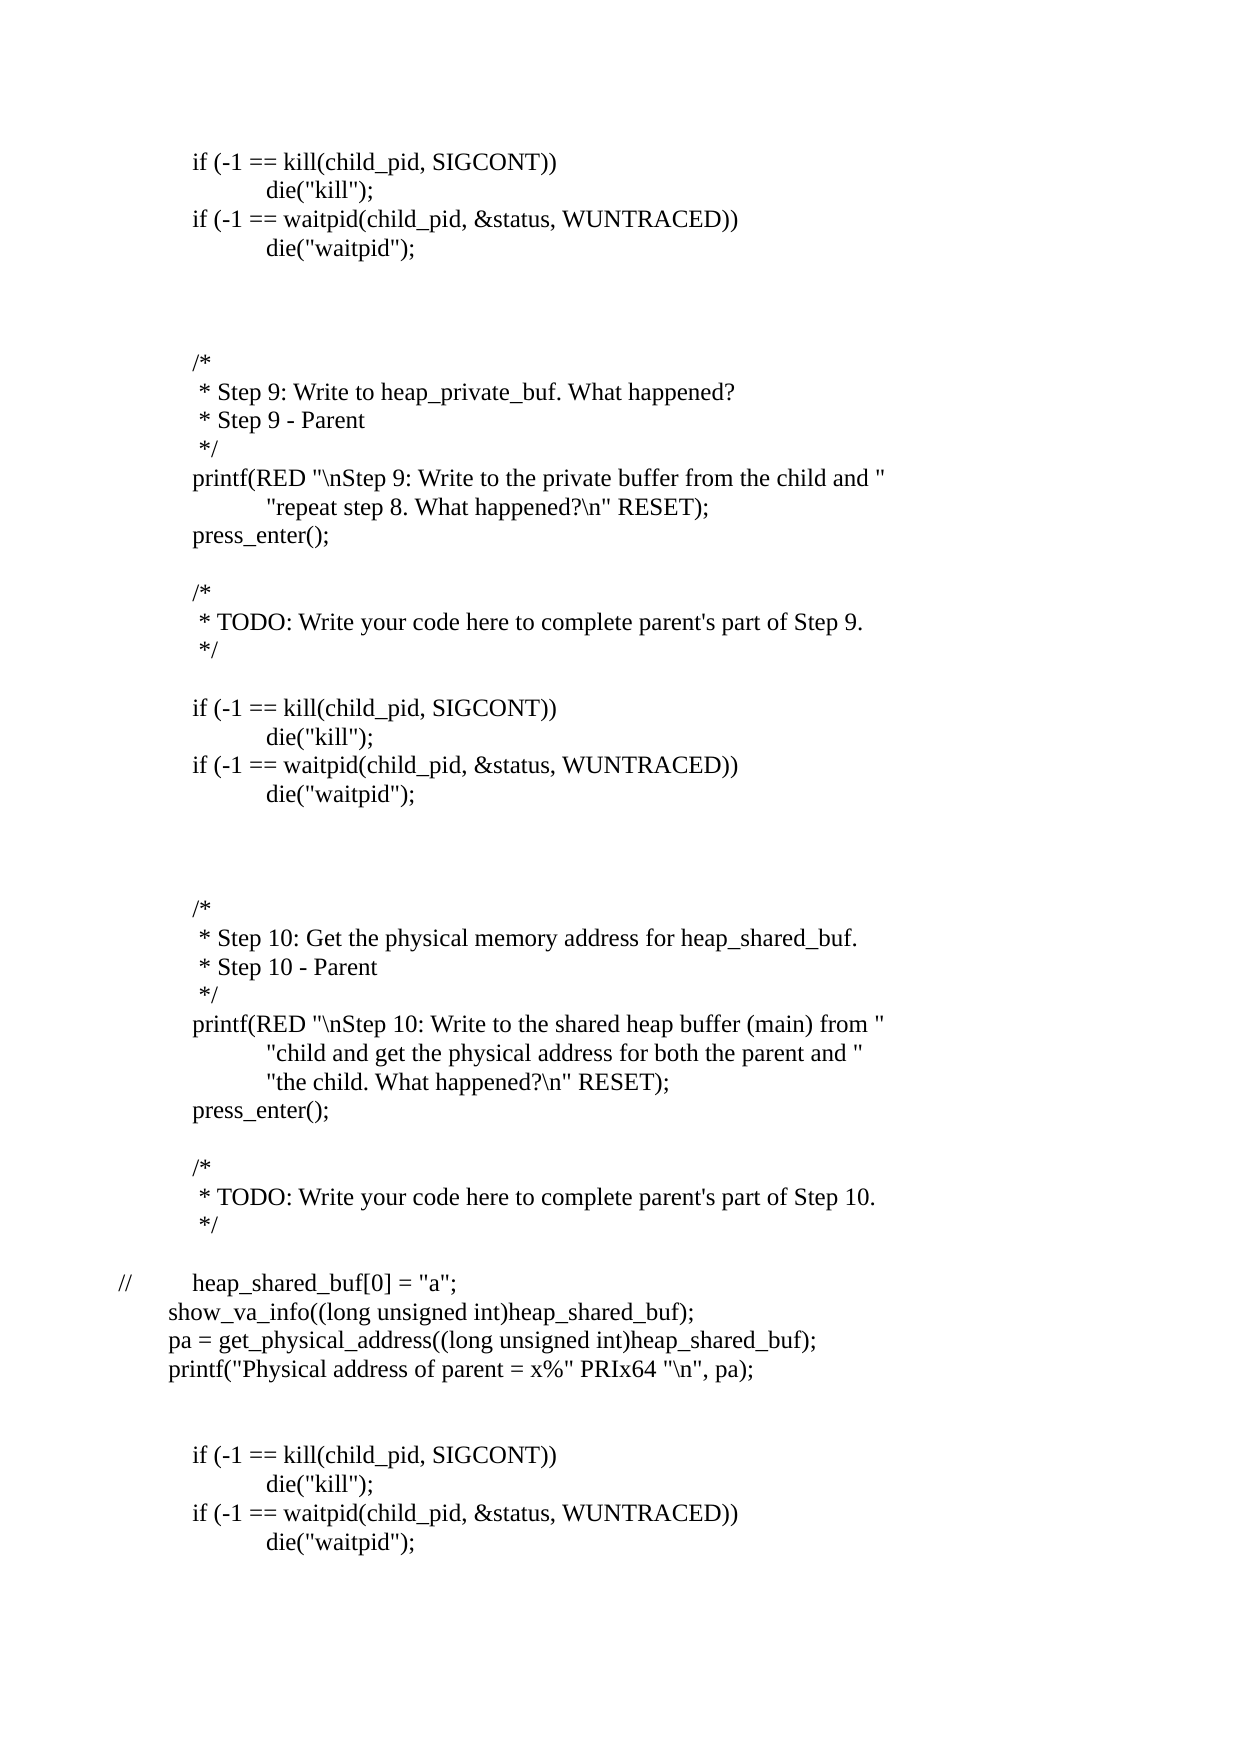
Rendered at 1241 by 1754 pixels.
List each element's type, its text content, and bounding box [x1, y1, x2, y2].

text printf("Physical address of parent = x%" PRIx64 "\n", pa); [118, 1354, 1122, 1383]
text /* [118, 1153, 1122, 1182]
text /* [118, 348, 1122, 377]
text printf(RED "\nStep 10: Write to the shared heap buffer (main) from " [118, 1009, 1122, 1038]
text die("kill"); [118, 722, 1122, 751]
text // heap_shared_buf[0] = "a"; [118, 1268, 1122, 1297]
text "the child. What happened?\n" RESET); [118, 1067, 1122, 1096]
text die("waitpid"); [118, 779, 1122, 808]
text * Step 9: Write to heap_private_buf. What happened? [118, 377, 1122, 406]
text if (-1 == kill(child_pid, SIGCONT)) [118, 693, 1122, 722]
text if (-1 == kill(child_pid, SIGCONT)) [118, 147, 1122, 176]
text * Step 9 - Parent [118, 406, 1122, 434]
text "repeat step 8. What happened?\n" RESET); [118, 492, 1122, 521]
text */ [118, 1211, 1122, 1239]
text "child and get the physical address for both the parent and " [118, 1038, 1122, 1067]
text if (-1 == kill(child_pid, SIGCONT)) [118, 1441, 1122, 1469]
text /* [118, 578, 1122, 607]
text * Step 10 - Parent [118, 952, 1122, 981]
text /* [118, 894, 1122, 923]
text die("kill"); [118, 176, 1122, 204]
text press_enter(); [118, 521, 1122, 549]
text * TODO: Write your code here to complete parent's part of Step 10. [118, 1182, 1122, 1211]
text * Step 10: Get the physical memory address for heap_shared_buf. [118, 923, 1122, 952]
text show_va_info((long unsigned int)heap_shared_buf); [118, 1297, 1122, 1326]
text die("waitpid"); [118, 233, 1122, 262]
text */ [118, 434, 1122, 463]
text die("kill"); [118, 1469, 1122, 1498]
text die("waitpid"); [118, 1527, 1122, 1556]
text * TODO: Write your code here to complete parent's part of Step 9. [118, 607, 1122, 636]
text if (-1 == waitpid(child_pid, &status, WUNTRACED)) [118, 751, 1122, 779]
text pa = get_physical_address((long unsigned int)heap_shared_buf); [118, 1326, 1122, 1354]
text printf(RED "\nStep 9: Write to the private buffer from the child and " [118, 463, 1122, 492]
text if (-1 == waitpid(child_pid, &status, WUNTRACED)) [118, 1498, 1122, 1527]
text if (-1 == waitpid(child_pid, &status, WUNTRACED)) [118, 204, 1122, 233]
text press_enter(); [118, 1096, 1122, 1124]
text */ [118, 636, 1122, 664]
text */ [118, 981, 1122, 1009]
